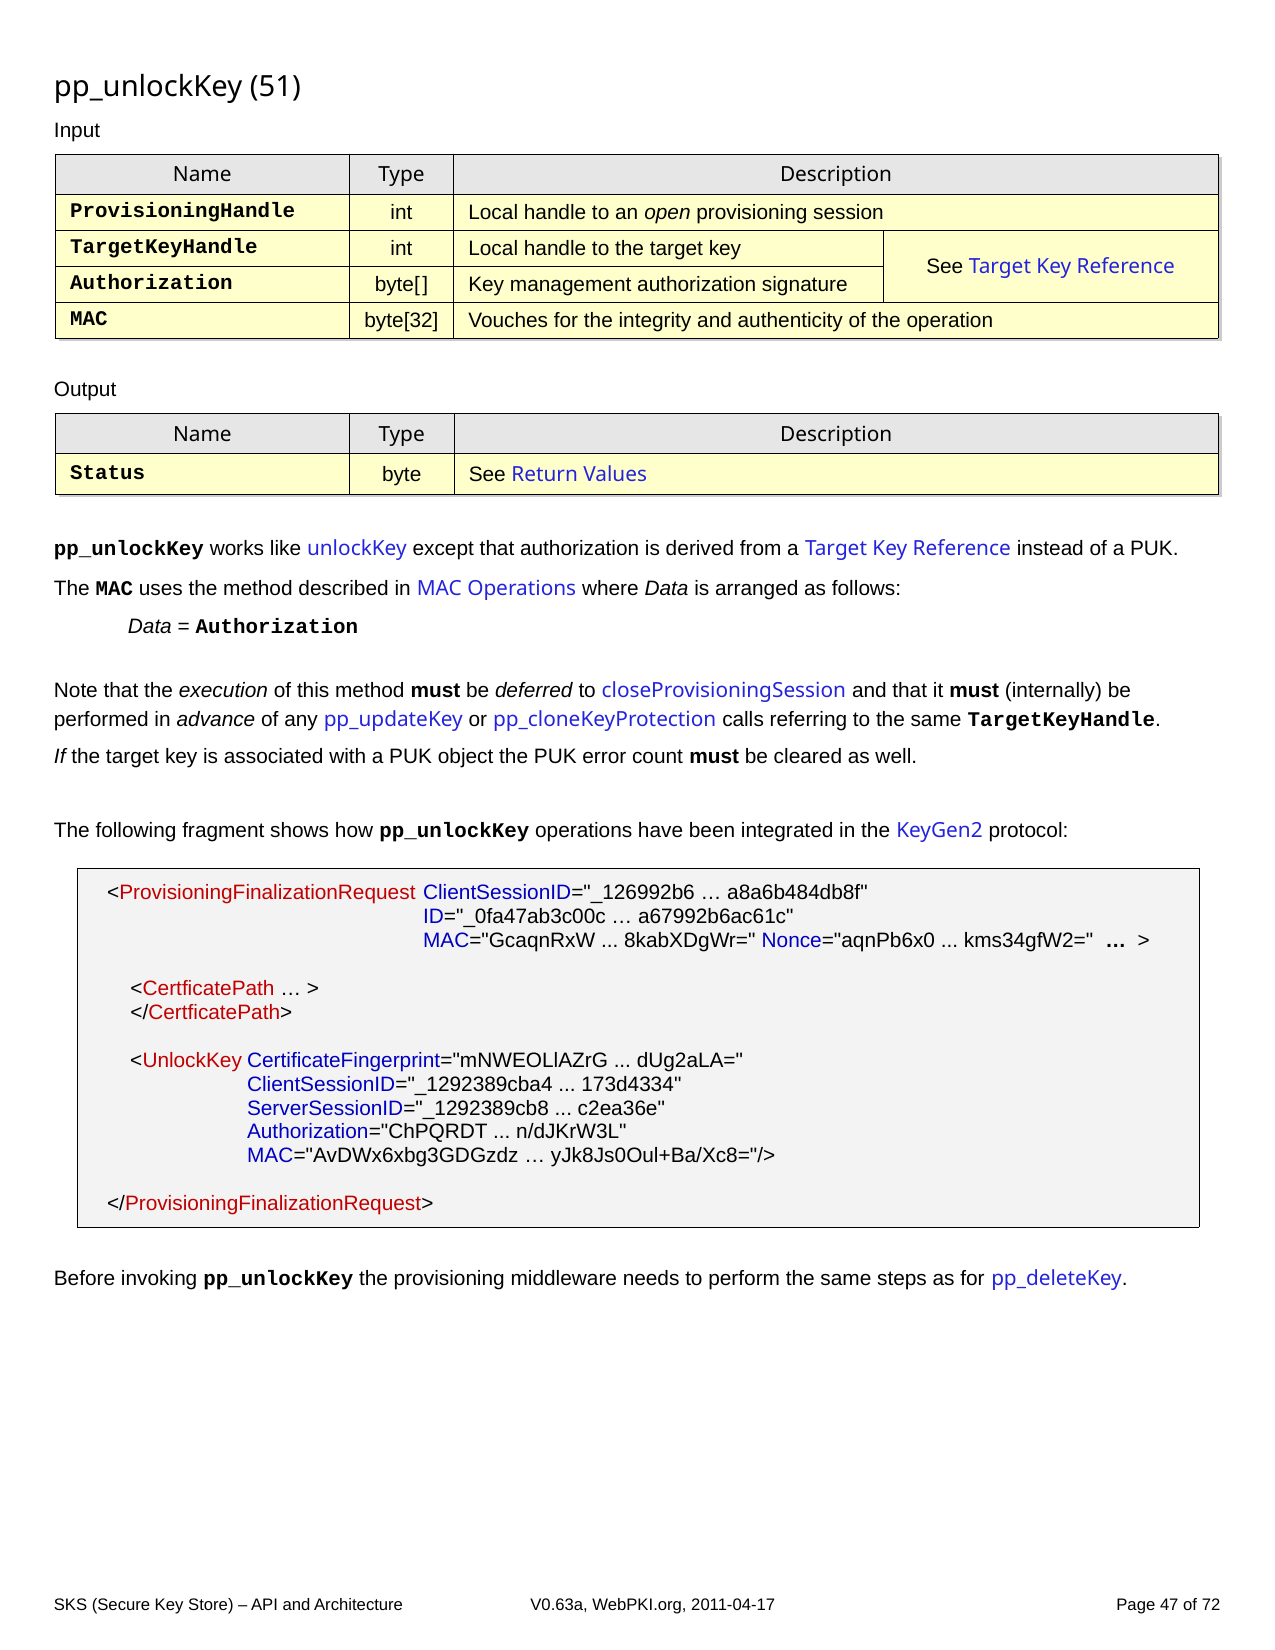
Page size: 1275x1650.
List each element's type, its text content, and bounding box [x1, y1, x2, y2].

subtitle pp_unlockKey (51) [54, 66, 1221, 105]
table_cell MAC [56, 303, 349, 338]
text Before invoking pp_unlockKey the provisioning middleware needs to perform the same steps as for pp_deleteKey. [54, 1263, 1221, 1291]
text The MAC uses the method described in MAC Operations where Data is arranged as follows: [54, 573, 1221, 602]
table_cell int [350, 231, 453, 266]
table_header <ProvisioningFinalizationRequest ClientSessionID="_126992b6 … a8a6b484db8f" ID="_0fa47ab3c00c … a67992b6ac61c" MAC="GcaqnRxW ... 8kabXDgWr=" Nonce="aqnPb6x0 ... kms34gfW2=" … > <CertficatePath … > </CertficatePath> <UnlockKey CertificateFingerprint="mNWEOLlAZrG ... dUg2aLA=" ClientSessionID="_1292389cba4 ... 173d4334" ServerSessionID="_1292389cb8 ... c2ea36e" Authorization="ChPQRDT ... n/dJKrW3L" MAC="AvDWx6xbg3GDGzdz … yJk8Js0Oul+Ba/Xc8="/> </ProvisioningFinalizationRequest> [78, 869, 1199, 1227]
table_cell int [350, 195, 453, 230]
table_cell ProvisioningHandle [56, 195, 349, 230]
table_cell Status [56, 454, 349, 494]
table_header Description [454, 155, 1218, 194]
table_cell byte⁮[32] [350, 303, 453, 338]
table_cell Authorization [56, 267, 349, 302]
text pp_unlockKey works like unlockKey except that authorization is derived from a Target Key Reference instead of a PUK. [54, 533, 1221, 562]
table_cell See Return Values [455, 454, 1218, 494]
table_cell Key management authorization signature [454, 267, 883, 302]
table_cell byte⁮[ ] [350, 267, 453, 302]
text If the target key is associated with a PUK object the PUK error count must be cleared as well. [54, 744, 1221, 768]
text Output [54, 377, 1221, 401]
table_cell Local handle to an open provisioning session [454, 195, 1218, 230]
table_cell See Target Key Reference [884, 231, 1218, 266]
text Data = Authorization [54, 614, 1221, 639]
text Note that the execution of this method must be deferred to closeProvisioningSession and that it must (internally) be performed in advance of any pp_updateKey or pp_cloneKeyProtection calls referring to the same TargetKeyHandle. [54, 651, 1221, 732]
table_header Name [56, 414, 349, 453]
table_cell TargetKeyHandle [56, 231, 349, 266]
text Input [54, 118, 1221, 142]
table_cell byte [350, 454, 454, 494]
table_header Description [455, 414, 1218, 453]
text The following fragment shows how pp_unlockKey operations have been integrated in the KeyGen2 protocol: [54, 815, 1221, 868]
table_cell Local handle to the target key [454, 231, 883, 266]
table_header Name [56, 155, 349, 194]
table_header Type [350, 155, 453, 194]
table_cell Vouches for the integrity and authenticity of the operation [454, 303, 1218, 338]
table_header Type [350, 414, 454, 453]
